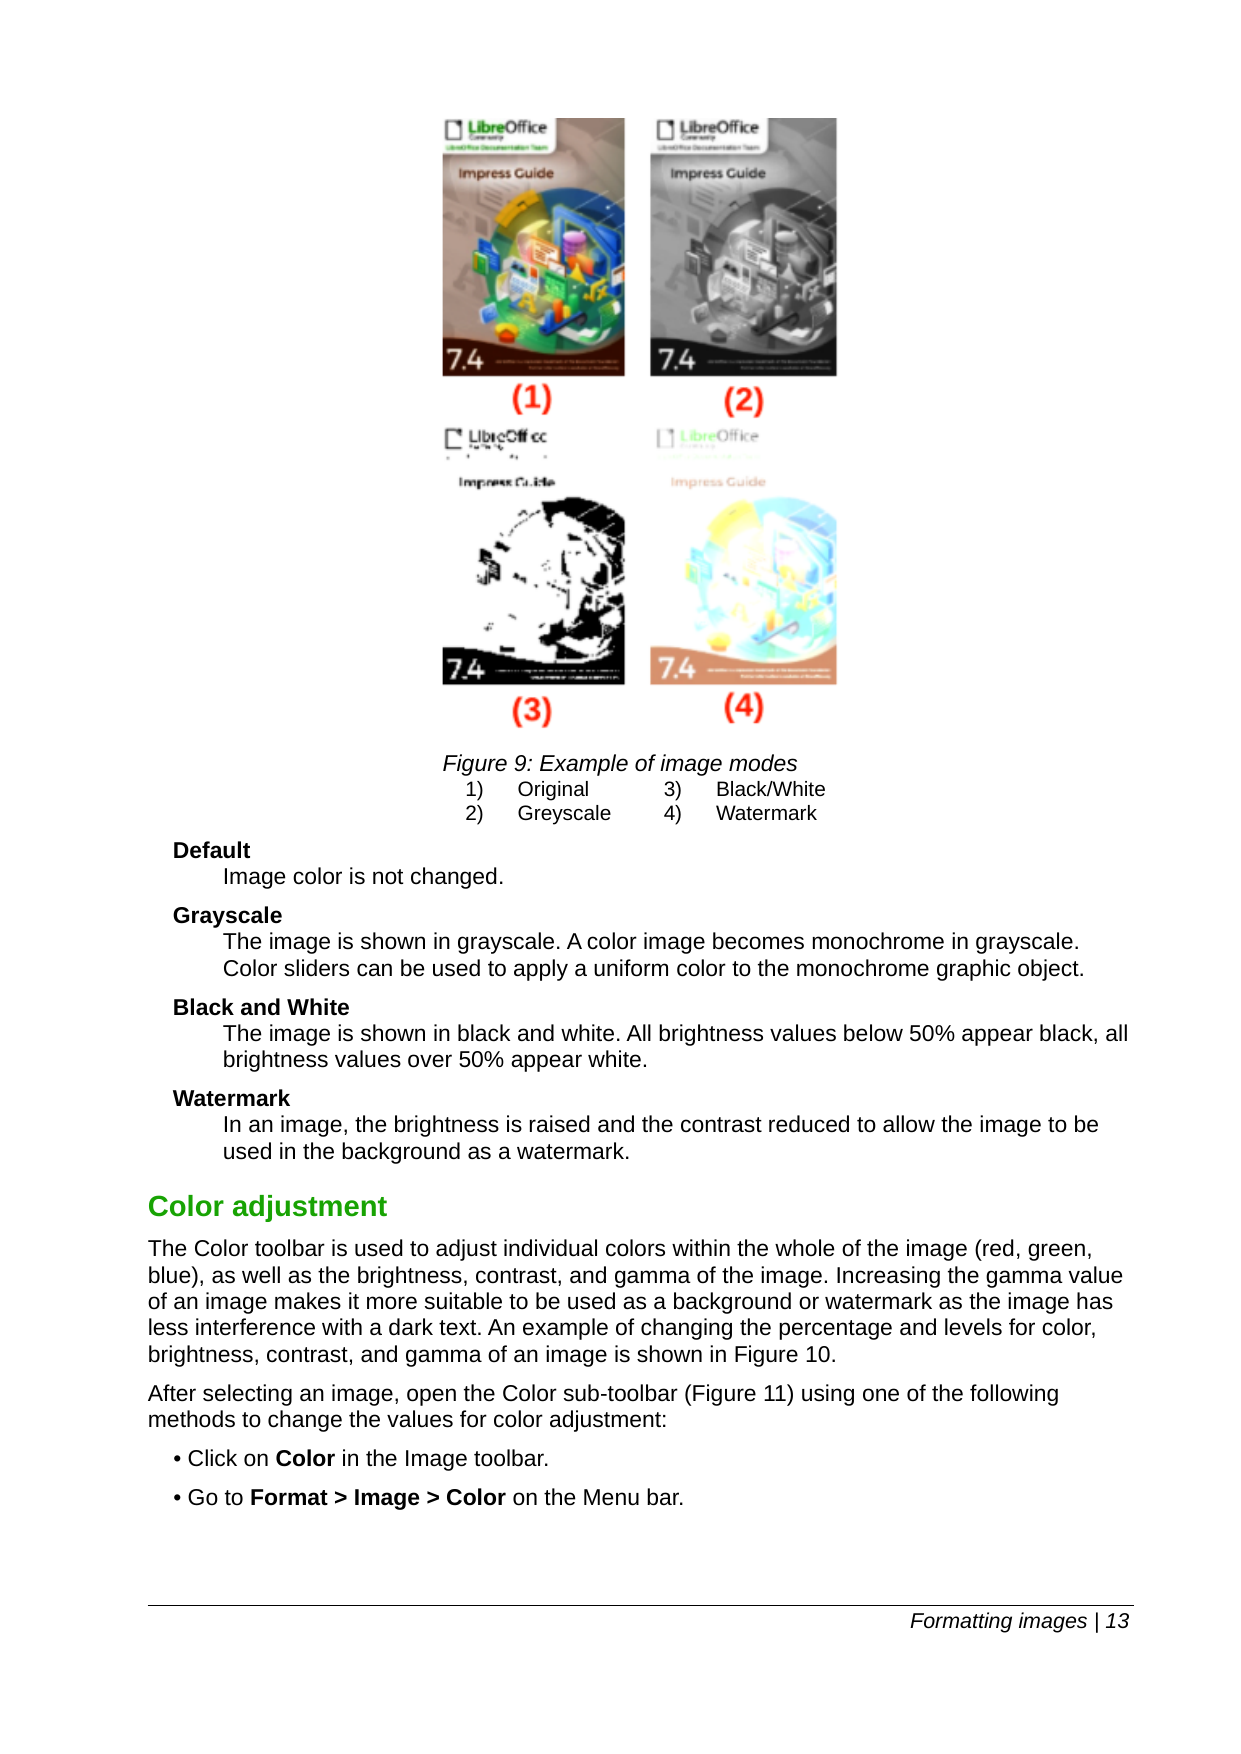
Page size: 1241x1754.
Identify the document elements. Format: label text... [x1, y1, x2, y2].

list Watermark [682, 800, 839, 824]
text • Go to Format > Image > Color on the Menu bar. [148, 1483, 1134, 1510]
text After selecting an image, open the Color sub-toolbar (Figure 11) using one of the following methods to change the values for color adjustment: [148, 1379, 1134, 1432]
text Black and White [173, 993, 1134, 1020]
picture [442, 118, 840, 738]
subtitle Color adjustment [148, 1189, 1134, 1223]
text Default [173, 837, 1134, 863]
text Image color is not changed. [223, 863, 1134, 889]
text Figure 9: Example of image modes [442, 750, 839, 776]
list Original [484, 776, 641, 800]
text The Color toolbar is used to adjust individual colors within the whole of the image (red, green, blue), as well as the brightness, contrast, and gamma of the image. Increasing the gamma value of an image makes it more suitable to be used as a background or watermark as the image has less interference with a dark text. An example of changing the percentage and levels for color, brightness, contrast, and gamma of an image is shown in Figure 10. [148, 1235, 1134, 1367]
text In an image, the brightness is raised and the contrast reduced to allow the image to be used in the background as a watermark. [223, 1111, 1134, 1164]
text Watermark [173, 1085, 1134, 1111]
text The image is shown in black and white. All brightness values below 50% appear black, all brightness values over 50% appear white. [223, 1020, 1134, 1073]
text Grayscale [173, 902, 1134, 928]
list Black/White [682, 776, 839, 800]
text The image is shown in grayscale. A color image becomes monochrome in grayscale. Color sliders can be used to apply a uniform color to the monochrome graphic object. [223, 928, 1134, 981]
list Greyscale [484, 800, 641, 824]
text • Click on Color in the Image toolbar. [148, 1445, 1134, 1471]
